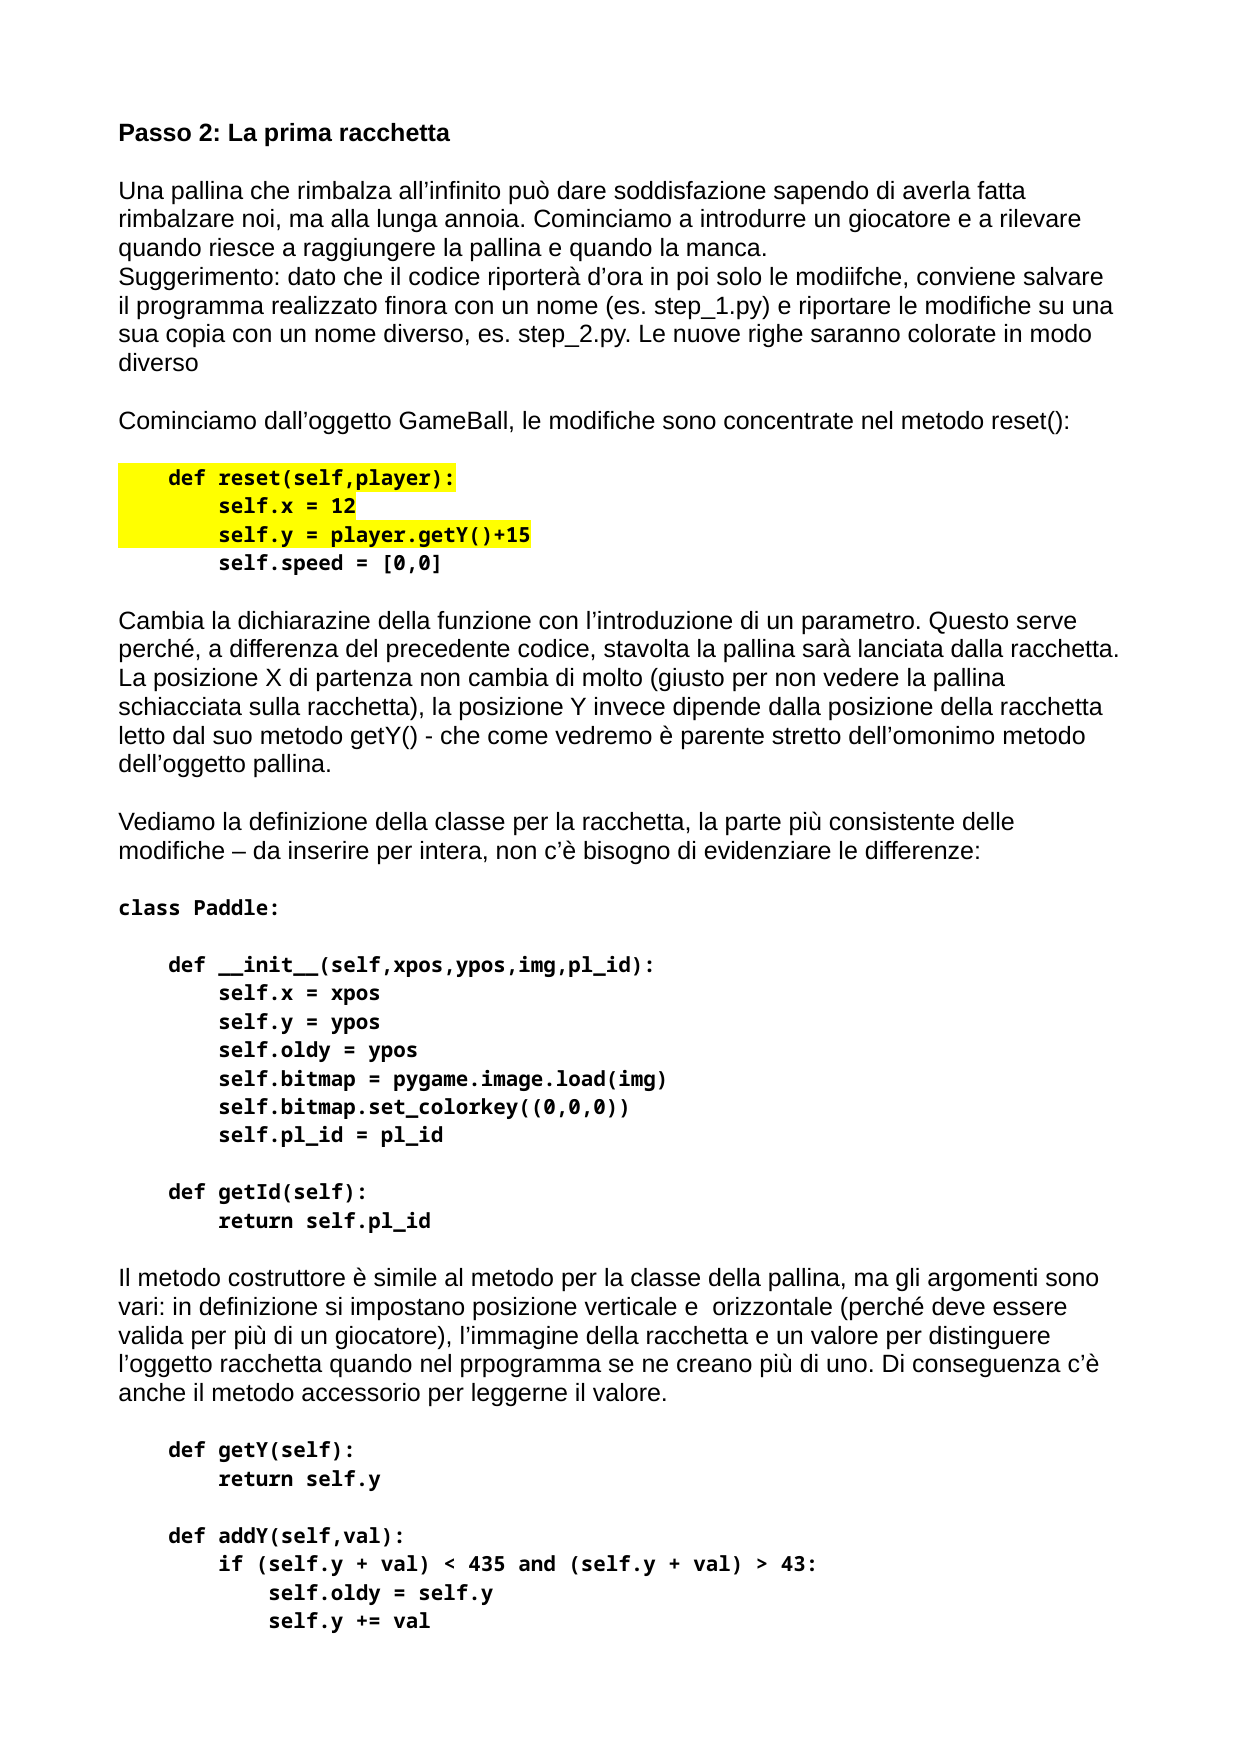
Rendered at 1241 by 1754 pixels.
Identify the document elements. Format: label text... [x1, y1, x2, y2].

text Vediamo la definizione della classe per la racchetta, la parte più consistente delle modifiche – da inserire per intera, non c’è bisogno di evidenziare le differenze: [118, 807, 1122, 864]
text self.x = xpos [118, 978, 1122, 1007]
text self.y = ypos [118, 1007, 1122, 1035]
text self.oldy = self.y [118, 1578, 1122, 1606]
text self.y += val [118, 1606, 1122, 1635]
text Cambia la dichiarazine della funzione con l’introduzione di un parametro. Questo serve perché, a differenza del precedente codice, stavolta la pallina sarà lanciata dalla racchetta. La posizione X di partenza non cambia di molto (giusto per non vedere la pallina schiacciata sulla racchetta), la posizione Y invece dipende dalla posizione della racchetta letto dal suo metodo getY() - che come vedremo è parente stretto dell’omonimo metodo dell’oggetto pallina. [118, 606, 1122, 778]
text Suggerimento: dato che il codice riporterà d’ora in poi solo le modiifche, conviene salvare il programma realizzato finora con un nome (es. step_1.py) e riportare le modifiche su una sua copia con un nome diverso, es. step_2.py. Le nuove righe saranno colorate in modo diverso [118, 262, 1122, 377]
text Una pallina che rimbalza all’infinito può dare soddisfazione sapendo di averla fatta rimbalzare noi, ma alla lunga annoia. Cominciamo a introdurre un giocatore e a rilevare quando riesce a raggiungere la pallina e quando la manca. [118, 176, 1122, 262]
text self.pl_id = pl_id [118, 1121, 1122, 1149]
text Il metodo costruttore è simile al metodo per la classe della pallina, ma gli argomenti sono vari: in definizione si impostano posizione verticale e orizzontale (perché deve essere valida per più di un giocatore), l’immagine della racchetta e un valore per distinguere l’oggetto racchetta quando nel prpogramma se ne creano più di uno. Di conseguenza c’è anche il metodo accessorio per leggerne il valore. [118, 1263, 1122, 1407]
text def addY(self,val): [118, 1521, 1122, 1549]
text self.oldy = ypos [118, 1035, 1122, 1064]
text self.bitmap.set_colorkey((0,0,0)) [118, 1092, 1122, 1121]
text self.y = player.getY()+15 [118, 520, 1122, 548]
text return self.pl_id [118, 1206, 1122, 1234]
text Cominciamo dall’oggetto GameBall, le modifiche sono concentrate nel metodo reset(): [118, 406, 1122, 434]
text self.bitmap = pygame.image.load(img) [118, 1064, 1122, 1092]
text def getY(self): [118, 1436, 1122, 1464]
text class Paddle: [118, 893, 1122, 922]
text if (self.y + val) < 435 and (self.y + val) > 43: [118, 1549, 1122, 1578]
text def getId(self): [118, 1177, 1122, 1206]
text self.x = 12 [118, 492, 1122, 520]
text return self.y [118, 1464, 1122, 1492]
text def reset(self,player): [118, 463, 1122, 492]
text def __init__(self,xpos,ypos,img,pl_id): [118, 950, 1122, 978]
text Passo 2: La prima racchetta [118, 118, 1122, 147]
text self.speed = [0,0] [118, 548, 1122, 577]
